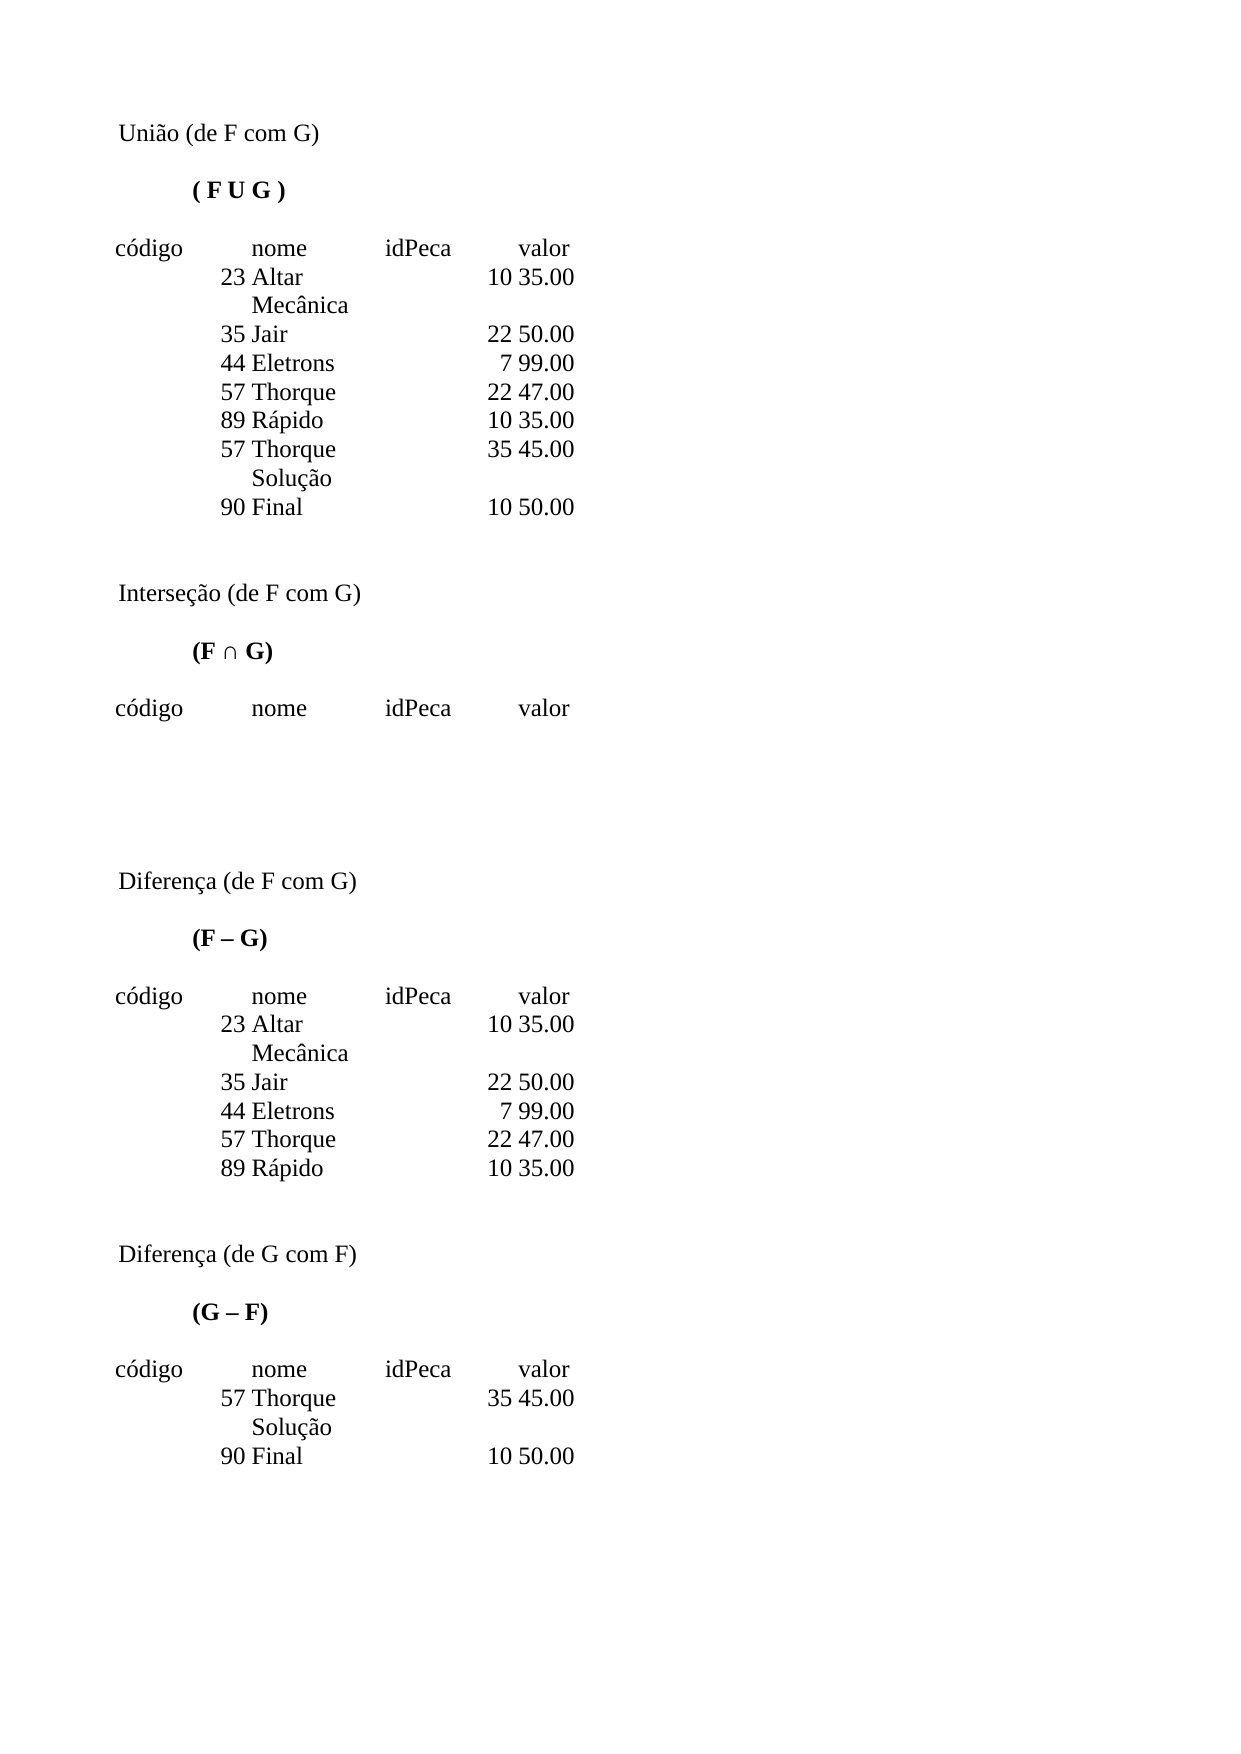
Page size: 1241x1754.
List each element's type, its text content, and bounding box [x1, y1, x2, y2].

table_cell [112, 780, 248, 808]
table_cell [382, 751, 515, 779]
table_header nome [248, 981, 382, 1009]
text Interseção (de F com G) [118, 578, 1122, 607]
table_header valor [515, 981, 648, 1009]
table_cell 22 [382, 1038, 515, 1096]
table_cell [248, 751, 382, 779]
table_cell [515, 780, 648, 808]
table_cell Solução Final [248, 1412, 382, 1469]
text ( F U G ) [192, 176, 1122, 204]
text Diferença (de F com G) [118, 866, 1122, 894]
text Diferença (de G com F) [118, 1239, 1122, 1268]
table_header idPeca [382, 981, 515, 1009]
table_header nome [248, 693, 382, 722]
table_cell 22 [382, 291, 515, 348]
text (G – F) [192, 1297, 1122, 1326]
table_cell 35.00 [515, 262, 648, 291]
table_cell 45.00 [515, 1383, 648, 1412]
table_cell 89 [112, 1153, 248, 1182]
table_header idPeca [382, 233, 515, 262]
table_cell Eletrons [248, 1096, 382, 1124]
table_header idPeca [382, 1355, 515, 1383]
table_cell Rápido [248, 1153, 382, 1182]
table_cell 35 [112, 291, 248, 348]
table_cell Altar [248, 262, 382, 291]
table_cell 99.00 [515, 1096, 648, 1124]
table_cell 44 [112, 348, 248, 377]
table_cell 50.00 [515, 291, 648, 348]
table_cell 57 [112, 1125, 248, 1153]
table_cell Solução Final [248, 463, 382, 521]
table_cell 10 [382, 1153, 515, 1182]
table_header código [112, 233, 248, 262]
table_cell 35.00 [515, 1010, 648, 1038]
table_header valor [515, 693, 648, 722]
table_cell 35 [382, 434, 515, 463]
table_cell 50.00 [515, 1412, 648, 1469]
table_cell [112, 722, 248, 751]
table_cell 10 [382, 463, 515, 521]
table_cell 7 [382, 1096, 515, 1124]
table_cell 23 [112, 1010, 248, 1038]
table_cell Rápido [248, 406, 382, 434]
table_cell [382, 722, 515, 751]
table_cell 23 [112, 262, 248, 291]
text (F – G) [192, 923, 1122, 952]
table_cell 35.00 [515, 406, 648, 434]
table_cell 50.00 [515, 463, 648, 521]
table_header nome [248, 233, 382, 262]
table_cell [112, 751, 248, 779]
table_cell 35.00 [515, 1153, 648, 1182]
table_cell 47.00 [515, 1125, 648, 1153]
table_cell Eletrons [248, 348, 382, 377]
table_header valor [515, 233, 648, 262]
table_cell 35 [112, 1038, 248, 1096]
table_cell 50.00 [515, 1038, 648, 1096]
table_cell Thorque [248, 377, 382, 406]
text (F ∩ G) [192, 636, 1122, 664]
table_cell [248, 780, 382, 808]
table_cell 45.00 [515, 434, 648, 463]
table_cell 90 [112, 463, 248, 521]
table_cell Thorque [248, 434, 382, 463]
table_cell Altar [248, 1010, 382, 1038]
table_cell 57 [112, 1383, 248, 1412]
table_cell 10 [382, 406, 515, 434]
text União (de F com G) [118, 118, 1122, 147]
table_cell [248, 722, 382, 751]
table_cell 10 [382, 262, 515, 291]
table_cell 35 [382, 1383, 515, 1412]
table_cell 89 [112, 406, 248, 434]
table_cell 57 [112, 434, 248, 463]
table_cell Thorque [248, 1383, 382, 1412]
table_cell 44 [112, 1096, 248, 1124]
table_header valor [515, 1355, 648, 1383]
table_cell [382, 780, 515, 808]
table_header idPeca [382, 693, 515, 722]
table_cell 47.00 [515, 377, 648, 406]
table_cell Mecânica Jair [248, 291, 382, 348]
table_cell 10 [382, 1412, 515, 1469]
table_header código [112, 981, 248, 1009]
table_cell 90 [112, 1412, 248, 1469]
table_cell 57 [112, 377, 248, 406]
table_cell 99.00 [515, 348, 648, 377]
table_header código [112, 1355, 248, 1383]
table_header nome [248, 1355, 382, 1383]
table_cell 22 [382, 377, 515, 406]
table_cell 10 [382, 1010, 515, 1038]
table_cell 7 [382, 348, 515, 377]
table_header código [112, 693, 248, 722]
table_cell Mecânica Jair [248, 1038, 382, 1096]
table_cell [515, 722, 648, 751]
table_cell 22 [382, 1125, 515, 1153]
table_cell [515, 751, 648, 779]
table_cell Thorque [248, 1125, 382, 1153]
